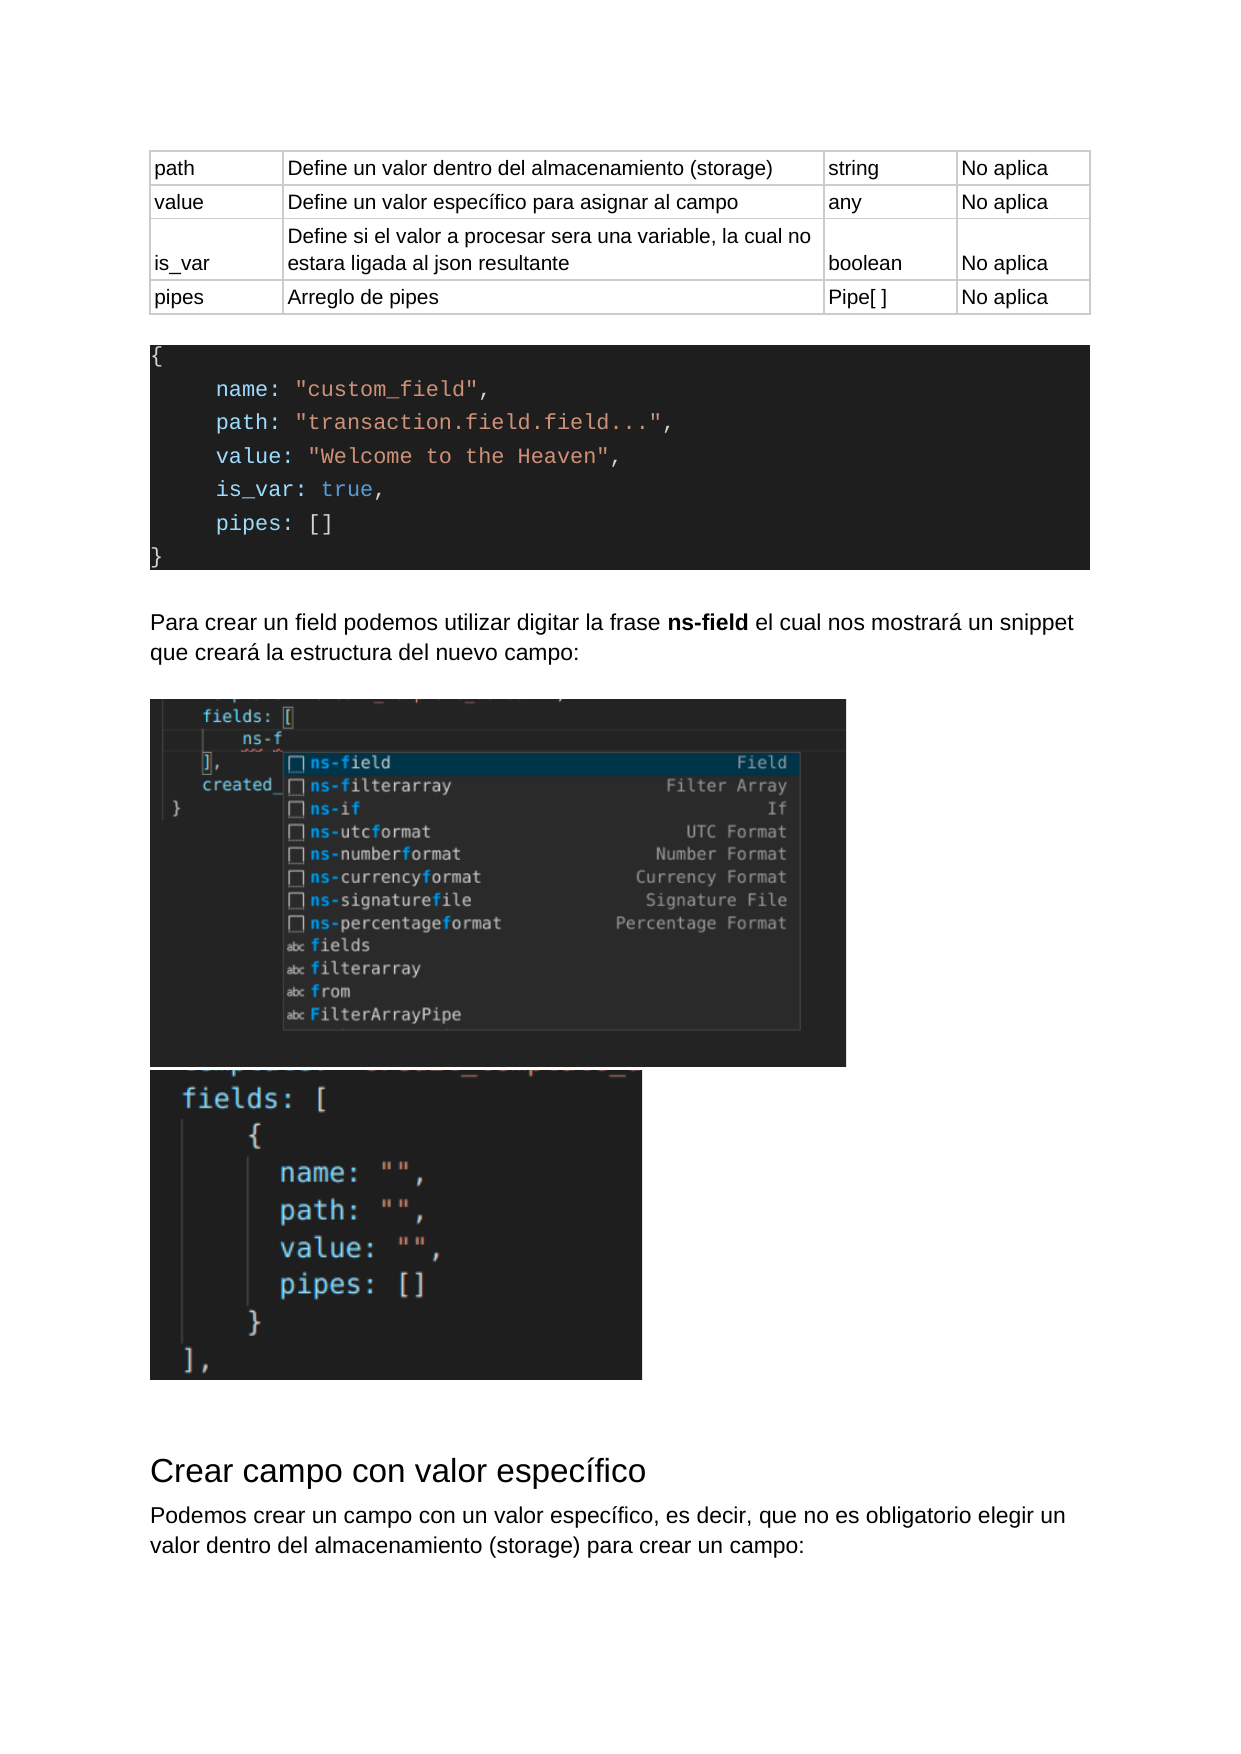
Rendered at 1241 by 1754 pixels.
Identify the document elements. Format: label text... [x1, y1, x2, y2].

text Para crear un field podemos utilizar digitar la frase ns-field el cual nos mostrará un snippet que creará la estructura del nuevo campo: [150, 609, 1090, 666]
text Podemos crear un campo con un valor específico, es decir, que no es obligatorio elegir un valor dentro del almacenamiento (storage) para crear un campo: [150, 1502, 1090, 1558]
table_cell any [825, 186, 956, 218]
table_cell No aplica [958, 281, 1089, 313]
table_cell boolean [825, 219, 956, 279]
text } [150, 545, 1090, 570]
subtitle Crear campo con valor específico [150, 1451, 1090, 1489]
table_cell No aplica [958, 219, 1089, 279]
table_cell path [151, 152, 282, 184]
text name: "custom_field", [150, 378, 1090, 403]
table_cell pipes [151, 281, 282, 313]
table_cell is_var [151, 219, 282, 279]
table_cell Define si el valor a procesar sera una variable, la cual no estara ligada al json resultante [284, 219, 823, 279]
picture [150, 699, 847, 1067]
text value: "Welcome to the Heaven", [150, 445, 1090, 470]
table_cell Arreglo de pipes [284, 281, 823, 313]
text { [150, 345, 1090, 369]
text pipes: [] [150, 512, 1090, 537]
table_cell Define un valor dentro del almacenamiento (storage) [284, 152, 823, 184]
table_cell Define un valor específico para asignar al campo [284, 186, 823, 218]
table_cell Pipe[ ] [825, 281, 956, 313]
table_cell No aplica [958, 152, 1089, 184]
text is_var: true, [150, 478, 1090, 503]
table_cell string [825, 152, 956, 184]
picture [150, 1070, 643, 1380]
text path: "transaction.field.field...", [150, 412, 1090, 436]
table_cell No aplica [958, 186, 1089, 218]
table_cell value [151, 186, 282, 218]
